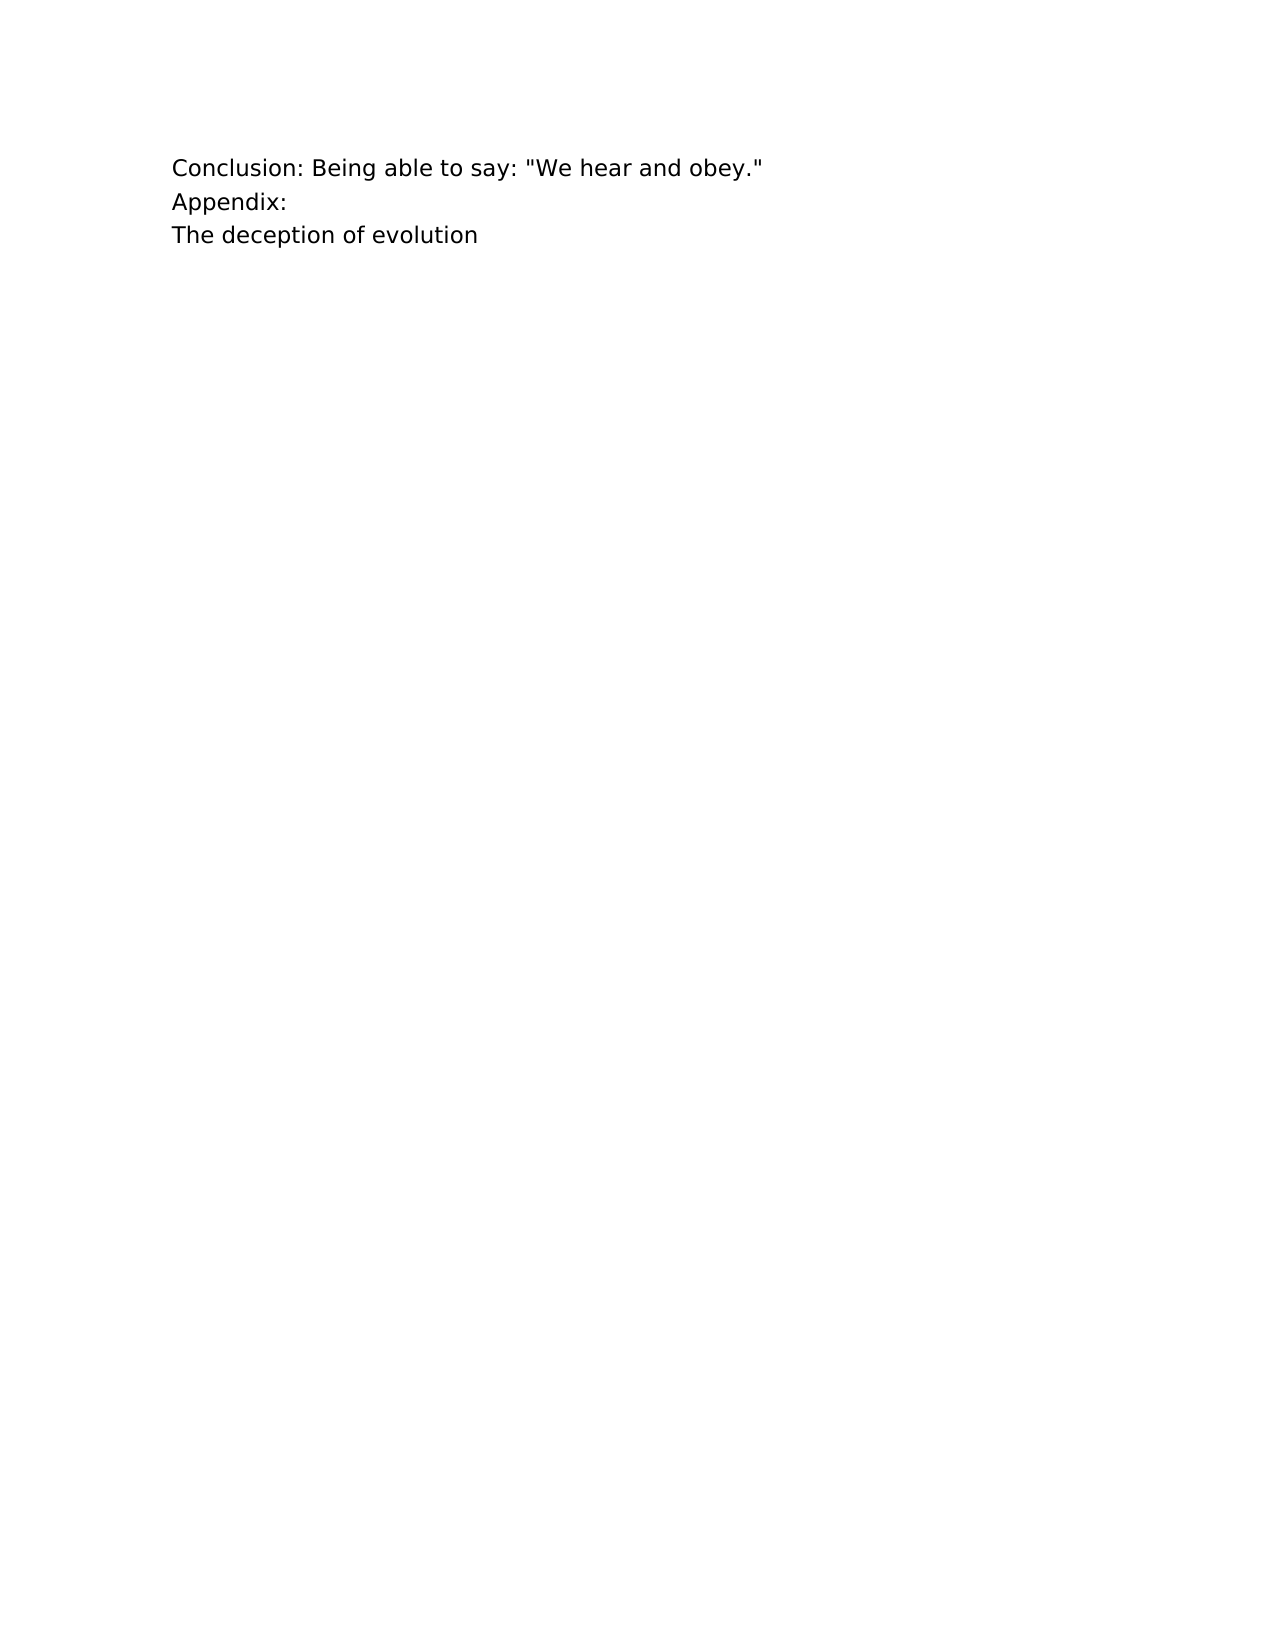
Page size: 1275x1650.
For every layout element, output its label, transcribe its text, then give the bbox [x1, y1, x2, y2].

text Conclusion: Being able to say: "We hear and obey." [112, 150, 1145, 183]
text Appendix: [112, 183, 1145, 217]
text The deception of evolution [112, 217, 1145, 250]
